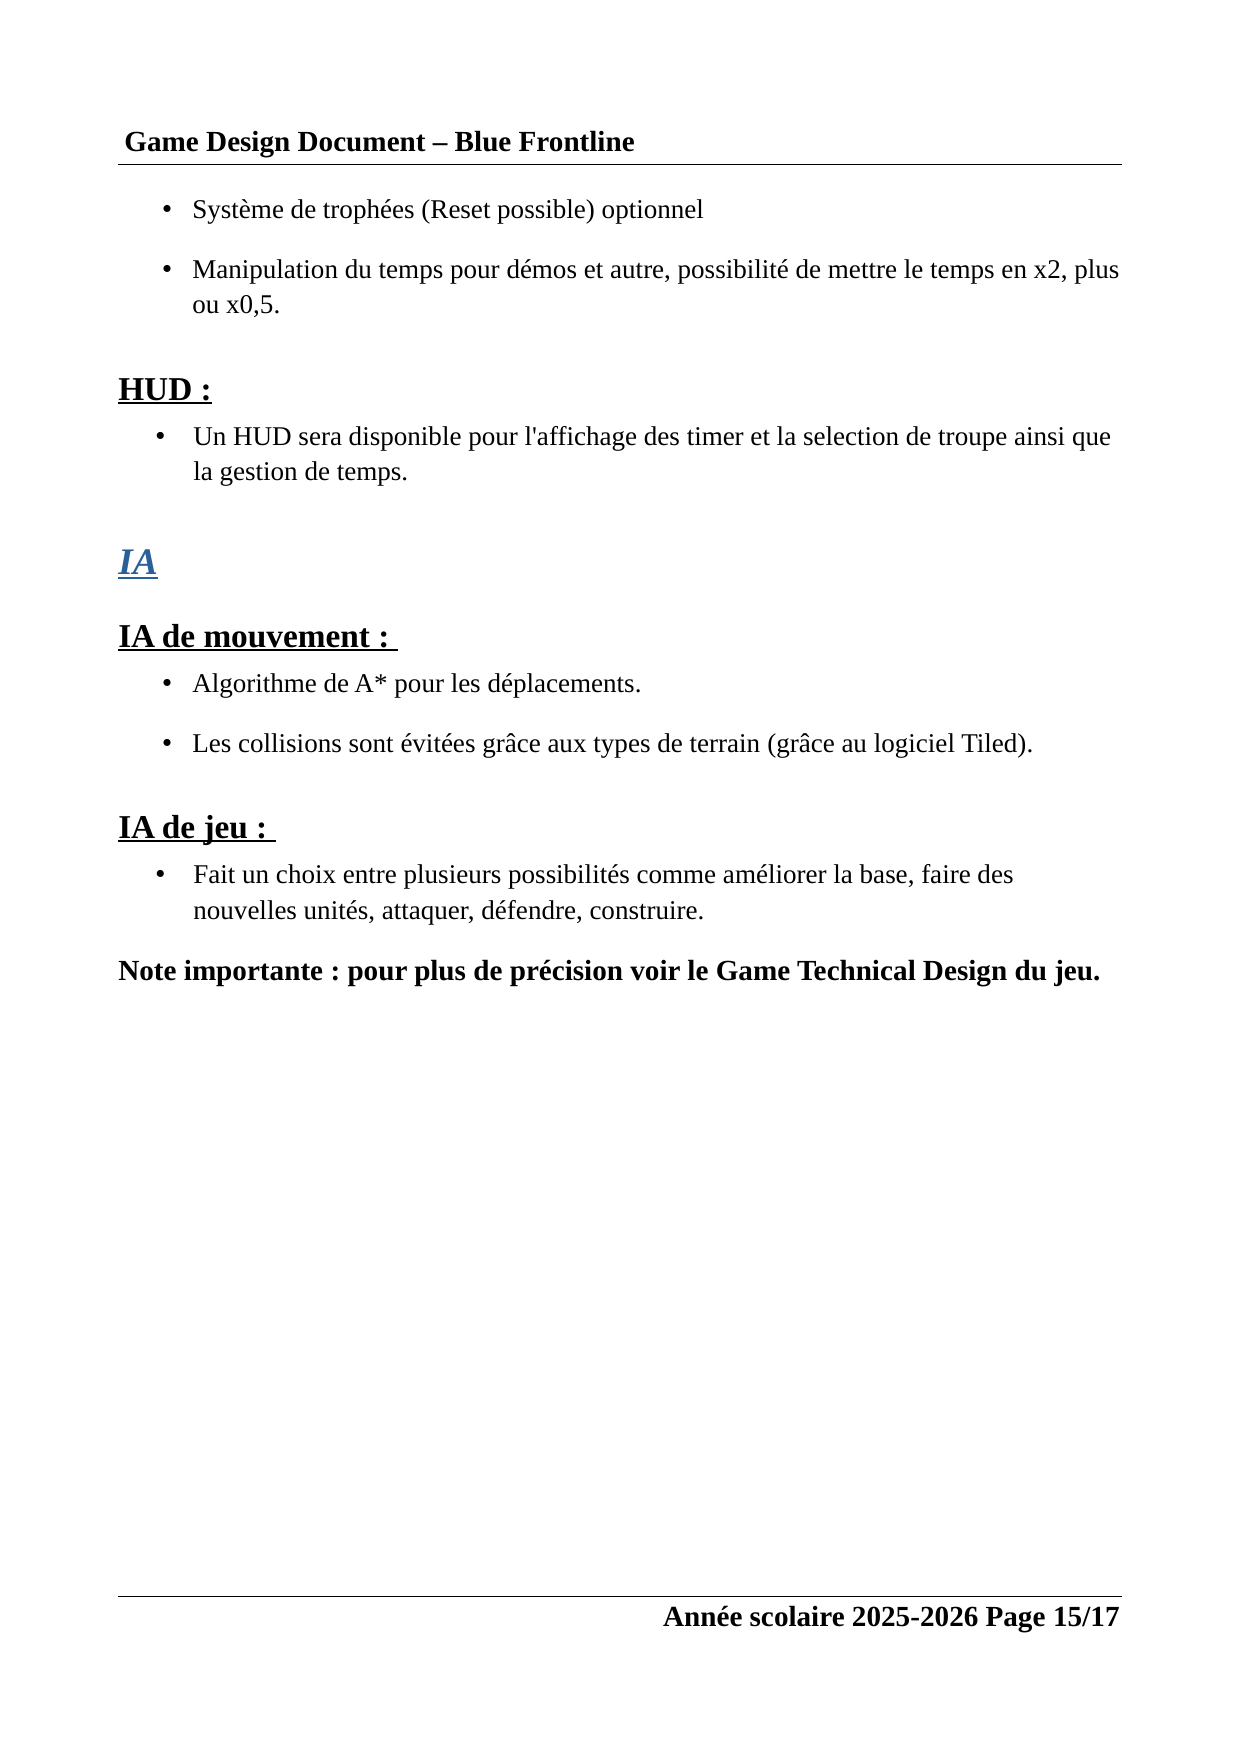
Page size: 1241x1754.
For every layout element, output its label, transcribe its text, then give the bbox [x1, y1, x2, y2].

list Les collisions sont évitées grâce aux types de terrain (grâce au logiciel Tiled). [162, 727, 1122, 758]
subtitle IA [118, 540, 1122, 583]
list Fait un choix entre plusieurs possibilités comme améliorer la base, faire des nouvelles unités, attaquer, défendre, construire. [156, 858, 1122, 925]
subtitle IA de jeu : [118, 807, 1122, 845]
list Algorithme de A* pour les déplacements. [162, 667, 1122, 698]
subtitle IA de mouvement : [118, 616, 1122, 654]
list Système de trophées (Reset possible) optionnel [162, 193, 1122, 224]
list Manipulation du temps pour démos et autre, possibilité de mettre le temps en x2, plus ou x0,5. [162, 253, 1122, 320]
list Un HUD sera disponible pour l'affichage des timer et la selection de troupe ainsi que la gestion de temps. [156, 419, 1122, 487]
subtitle HUD : [118, 369, 1122, 407]
text Note importante : pour plus de précision voir le Game Technical Design du jeu. [118, 953, 1122, 987]
